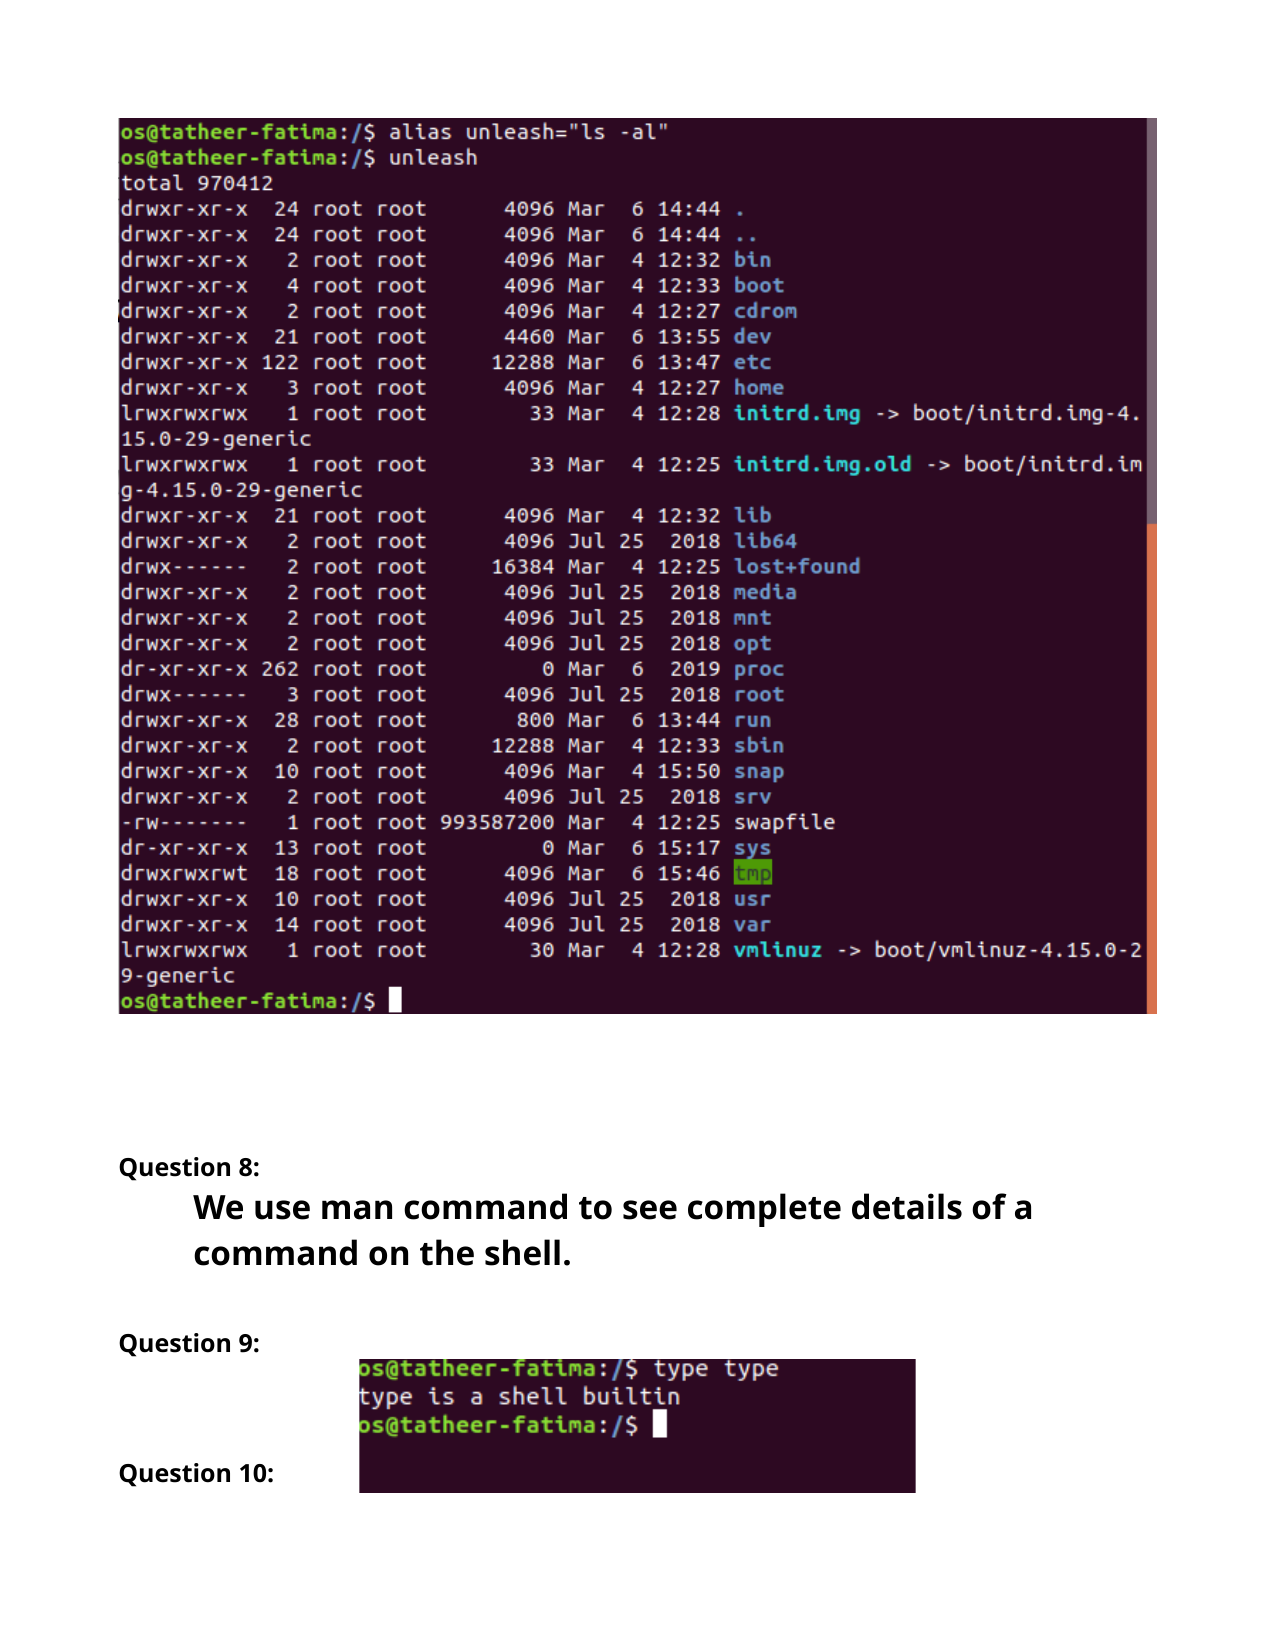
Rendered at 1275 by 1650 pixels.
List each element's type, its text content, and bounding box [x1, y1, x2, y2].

text Question 10: [118, 1456, 359, 1490]
list We use man command to see complete details of a command on the shell. [193, 1184, 1157, 1275]
picture [359, 1359, 916, 1493]
text Question 9: [118, 1325, 1157, 1359]
picture [118, 118, 1157, 1014]
text Question 8: [118, 1150, 1157, 1184]
text [916, 1456, 1157, 1490]
